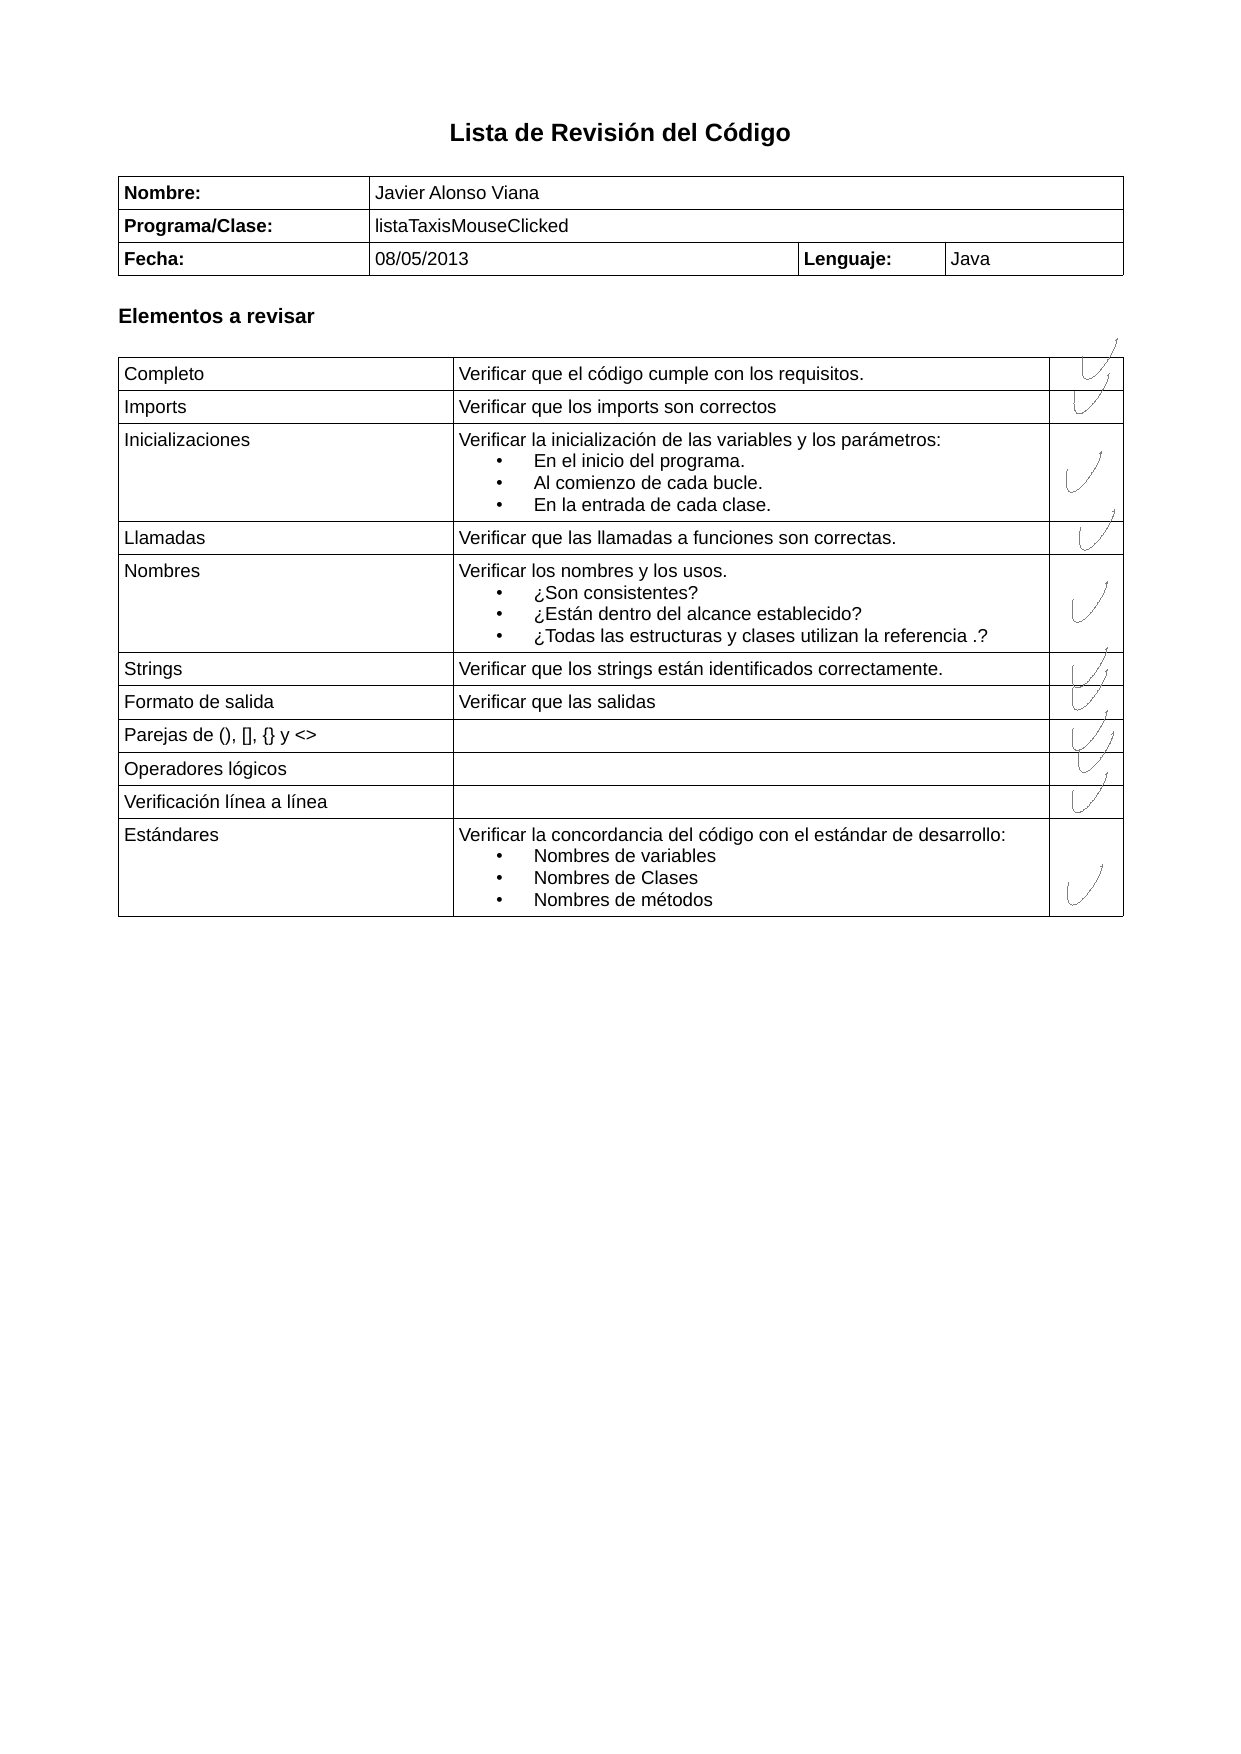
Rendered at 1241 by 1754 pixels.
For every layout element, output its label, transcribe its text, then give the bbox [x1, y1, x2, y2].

table_header [1050, 358, 1123, 390]
table_cell listaTaxisMouseClicked [370, 210, 1123, 242]
text Elementos a revisar [118, 304, 1122, 328]
table_cell Formato de salida [119, 686, 453, 718]
table_cell Verificar los nombres y los usos. ¿Son consistentes? ¿Están dentro del alcance establecido? ¿Todas las estructuras y clases utilizan la referencia .? [454, 555, 1049, 652]
table_cell Verificar la inicialización de las variables y los parámetros: En el inicio del programa. Al comienzo de cada bucle. En la entrada de cada clase. [454, 424, 1049, 521]
table_cell Lenguaje: [799, 243, 945, 275]
table_cell [1050, 653, 1123, 685]
table_cell Llamadas [119, 522, 453, 554]
table_cell Strings [119, 653, 453, 685]
table_cell [454, 753, 1049, 785]
table_cell Java [946, 243, 1123, 275]
table_cell [1050, 424, 1123, 521]
table_cell [1050, 522, 1123, 554]
table_cell Estándares [119, 819, 453, 916]
table_header Completo [119, 358, 453, 390]
table_cell Programa/Clase: [119, 210, 369, 242]
table_cell Imports [119, 391, 453, 423]
table_cell Verificar la concordancia del código con el estándar de desarrollo: Nombres de variables Nombres de Clases Nombres de métodos [454, 819, 1049, 916]
table_cell 08/05/2013 [370, 243, 798, 275]
table_cell Operadores lógicos [119, 753, 453, 785]
table_header Javier Alonso Viana [370, 177, 1123, 209]
table_cell Fecha: [119, 243, 369, 275]
table_header Verificar que el código cumple con los requisitos. [454, 358, 1049, 390]
table_cell [1050, 753, 1123, 785]
table_cell Verificar que los strings están identificados correctamente. [454, 653, 1049, 685]
table_cell Verificar que las salidas [454, 686, 1049, 718]
table_cell [1050, 391, 1123, 423]
table_cell Nombres [119, 555, 453, 652]
text Lista de Revisión del Código [118, 118, 1122, 147]
table_cell Inicializaciones [119, 424, 453, 521]
table_cell Verificar que las llamadas a funciones son correctas. [454, 522, 1049, 554]
table_cell [454, 786, 1049, 818]
table_cell [1050, 686, 1123, 718]
table_cell Verificar que los imports son correctos [454, 391, 1049, 423]
table_cell [1050, 555, 1123, 652]
table_cell [454, 720, 1049, 752]
table_cell Verificación línea a línea [119, 786, 453, 818]
table_cell [1050, 819, 1123, 916]
table_header Nombre: [119, 177, 369, 209]
table_cell [1050, 786, 1123, 818]
table_cell [1050, 720, 1123, 752]
table_cell Parejas de (), [], {} y <> [119, 720, 453, 752]
